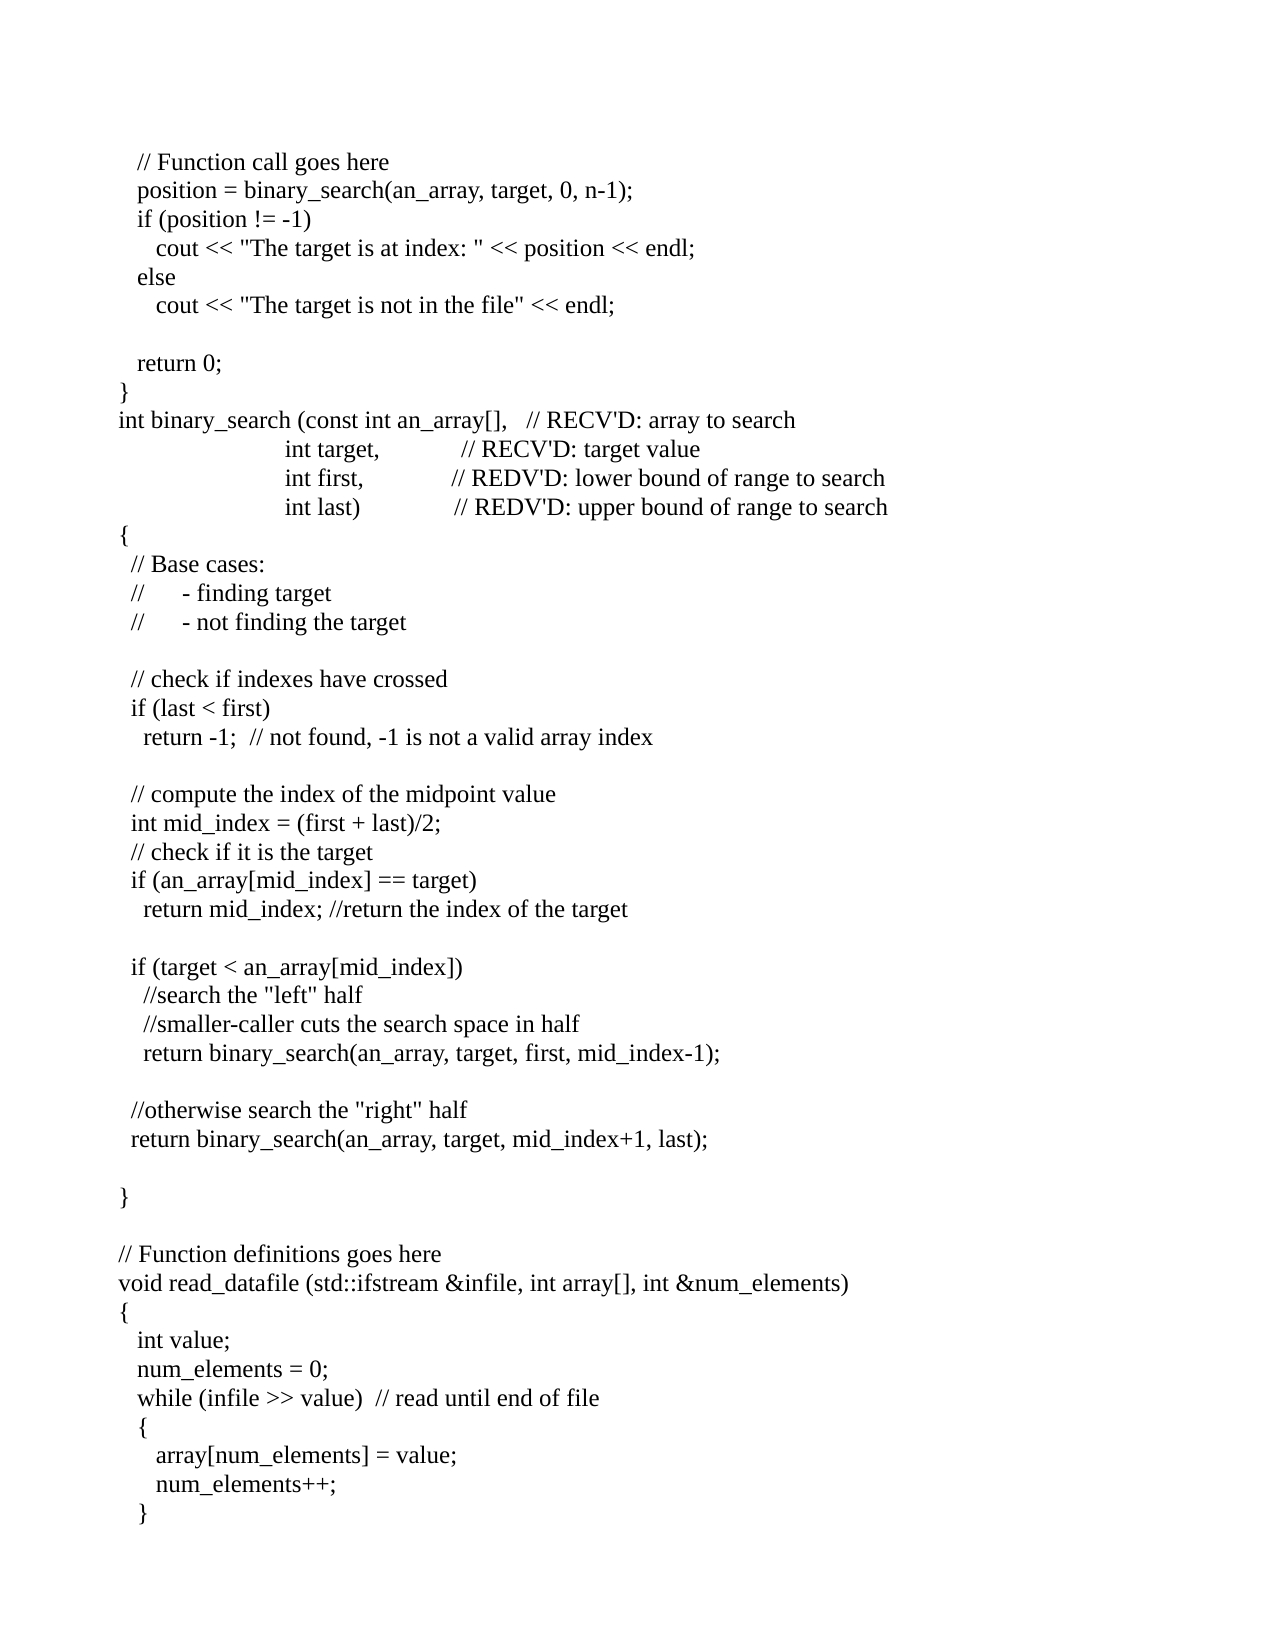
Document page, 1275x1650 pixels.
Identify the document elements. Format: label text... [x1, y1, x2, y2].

text return 0; [118, 348, 1157, 377]
text } [118, 377, 1157, 406]
text position = binary_search(an_array, target, 0, n-1); [118, 176, 1157, 204]
text // Base cases: [118, 549, 1157, 578]
text int value; [118, 1326, 1157, 1354]
text //otherwise search the "right" half [118, 1096, 1157, 1124]
text // compute the index of the midpoint value [118, 779, 1157, 808]
text // - not finding the target [118, 607, 1157, 636]
text // Function definitions goes here [118, 1239, 1157, 1268]
text cout << "The target is at index: " << position << endl; [118, 233, 1157, 262]
text void read_datafile (std::ifstream &infile, int array[], int &num_elements) [118, 1268, 1157, 1297]
text // Function call goes here [118, 147, 1157, 176]
text // - finding target [118, 578, 1157, 607]
text //smaller-caller cuts the search space in half [118, 1009, 1157, 1038]
text int mid_index = (first + last)/2; [118, 808, 1157, 837]
text // check if indexes have crossed [118, 664, 1157, 693]
text int target, // RECV'D: target value [118, 434, 1157, 463]
text } [118, 1182, 1157, 1211]
text // check if it is the target [118, 837, 1157, 866]
text return binary_search(an_array, target, first, mid_index-1); [118, 1038, 1157, 1067]
text { [118, 1412, 1157, 1441]
text int first, // REDV'D: lower bound of range to search [118, 463, 1157, 492]
text return mid_index; //return the index of the target [118, 894, 1157, 923]
text { [118, 521, 1157, 549]
text int last) // REDV'D: upper bound of range to search [118, 492, 1157, 521]
text if (an_array[mid_index] == target) [118, 866, 1157, 894]
text else [118, 262, 1157, 291]
text cout << "The target is not in the file" << endl; [118, 291, 1157, 319]
text int binary_search (const int an_array[], // RECV'D: array to search [118, 406, 1157, 434]
text array[num_elements] = value; [118, 1441, 1157, 1469]
text { [118, 1297, 1157, 1326]
text if (target < an_array[mid_index]) [118, 952, 1157, 981]
text return binary_search(an_array, target, mid_index+1, last); [118, 1124, 1157, 1153]
text } [118, 1498, 1157, 1527]
text num_elements++; [118, 1469, 1157, 1498]
text if (position != -1) [118, 204, 1157, 233]
text while (infile >> value) // read until end of file [118, 1383, 1157, 1412]
text num_elements = 0; [118, 1354, 1157, 1383]
text return -1; // not found, -1 is not a valid array index [118, 722, 1157, 751]
text //search the "left" half [118, 981, 1157, 1009]
text if (last < first) [118, 693, 1157, 722]
